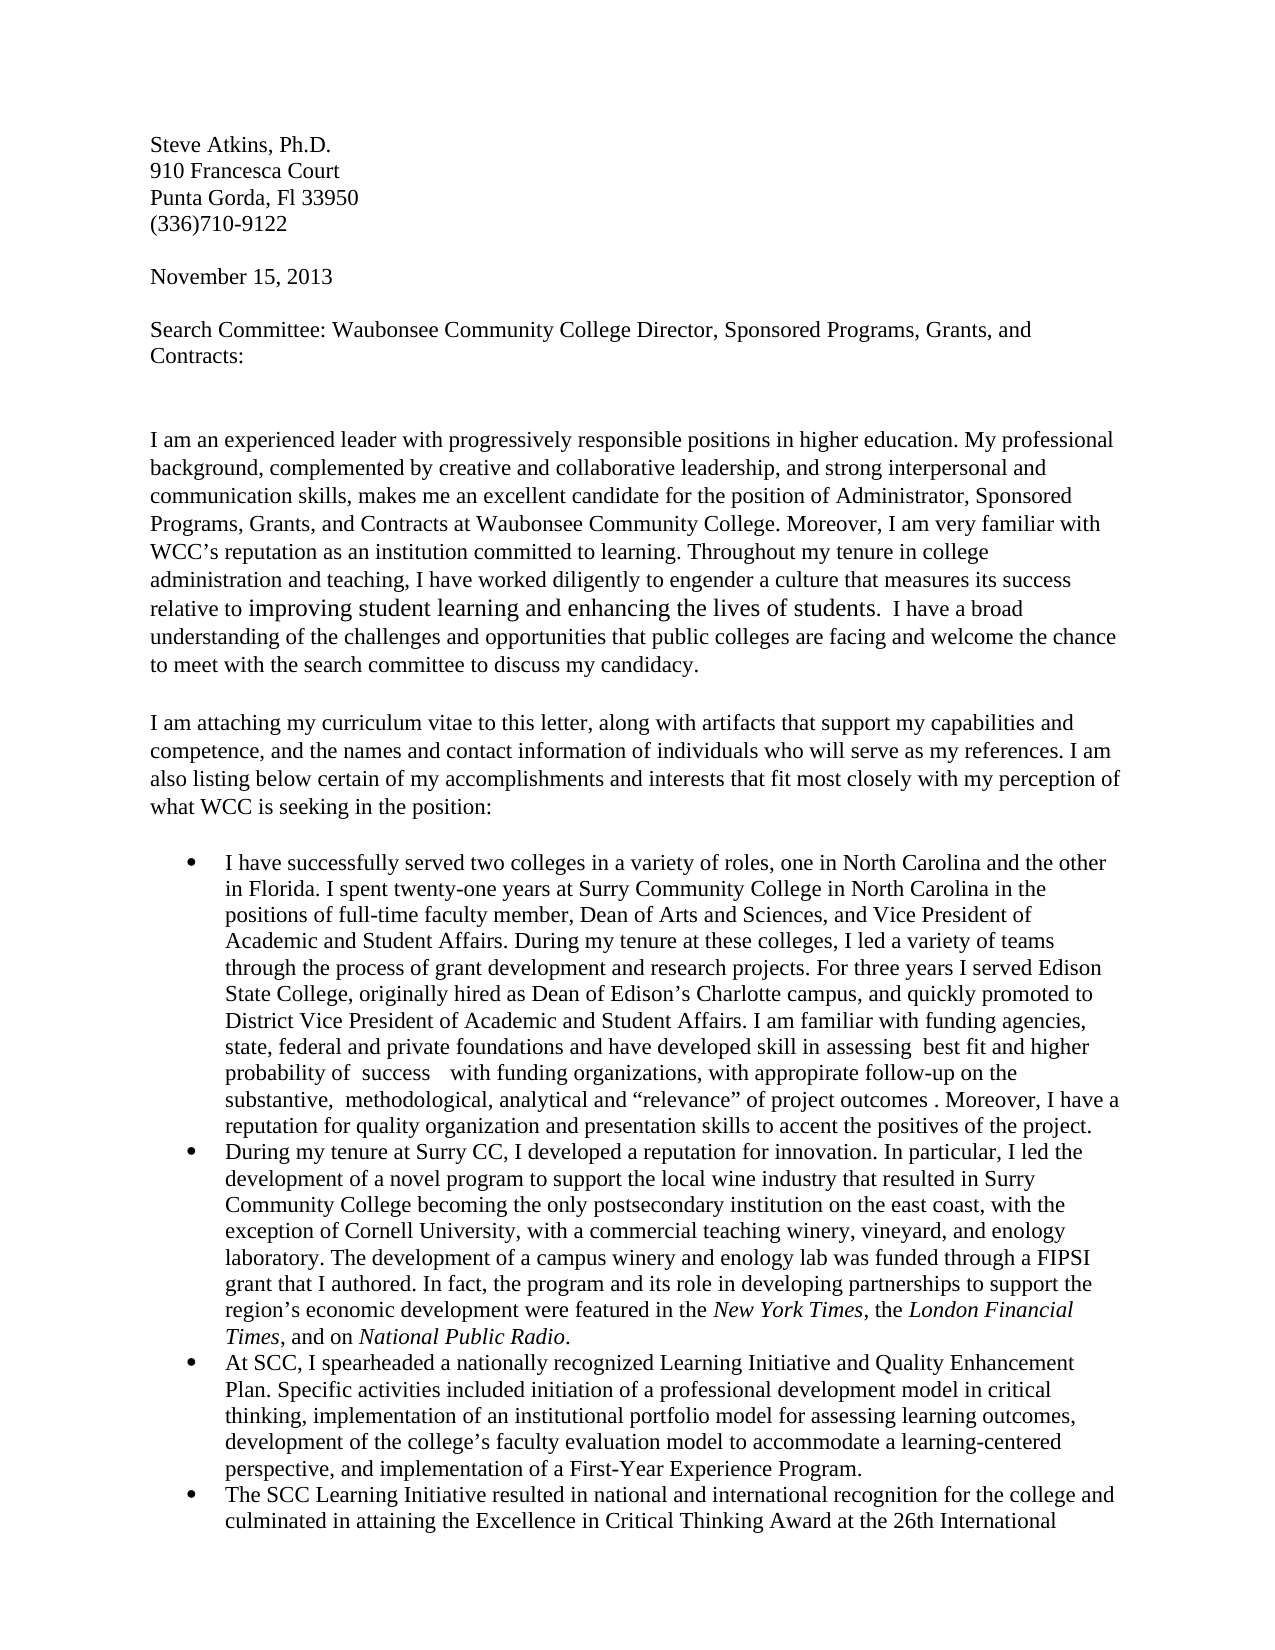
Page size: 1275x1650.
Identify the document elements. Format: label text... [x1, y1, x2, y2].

list I have successfully served two colleges in a variety of roles, one in North Carolina and the other in Florida. I spent twenty-one years at Surry Community College in North Carolina in the positions of full-time faculty member, Dean of Arts and Sciences, and Vice President of Academic and Student Affairs. During my tenure at these colleges, I led a variety of teams through the process of grant development and research projects. For three years I served Edison State College, originally hired as Dean of Edison’s Charlotte campus, and quickly promoted to District Vice President of Academic and Student Affairs. I am familiar with funding agencies, state, federal and private foundations and have developed skill in assessing best fit and higher probability of success with funding organizations, with appropirate follow-up on the substantive, methodological, analytical and “relevance” of project outcomes . Moreover, I have a reputation for quality organization and presentation skills to accent the positives of the project. [187, 848, 1125, 1138]
text November 15, 2013 [150, 263, 1125, 289]
list At SCC, I spearheaded a nationally recognized Learning Initiative and Quality Enhancement Plan. Specific activities included initiation of a professional development model in critical thinking, implementation of an institutional portfolio model for assessing learning outcomes, development of the college’s faculty evaluation model to accommodate a learning-centered perspective, and implementation of a First-Year Experience Program. [187, 1349, 1125, 1481]
text 910 Francesca Court [150, 158, 1125, 184]
list The SCC Learning Initiative resulted in national and international recognition for the college and culminated in attaining the Excellence in Critical Thinking Award at the 26th International [187, 1481, 1125, 1534]
text Search Committee: Waubonsee Community College Director, Sponsored Programs, Grants, and Contracts: [150, 316, 1125, 368]
text I am an experienced leader with progressively responsible positions in higher education. My professional background, complemented by creative and collaborative leadership, and strong interpersonal and communication skills, makes me an excellent candidate for the position of Administrator, Sponsored Programs, Grants, and Contracts at Waubonsee Community College. Moreover, I am very familiar with WCC’s reputation as an institution committed to learning. Throughout my tenure in college administration and teaching, I have worked diligently to engender a culture that measures its success relative to improving student learning and enhancing the lives of students. I have a broad understanding of the challenges and opportunities that public colleges are facing and welcome the chance to meet with the search committee to discuss my candidacy. [150, 424, 1125, 678]
list During my tenure at Surry CC, I developed a reputation for innovation. In particular, I led the development of a novel program to support the local wine industry that resulted in Surry Community College becoming the only postsecondary institution on the east coast, with the exception of Cornell University, with a commercial teaching winery, vineyard, and enology laboratory. The development of a campus winery and enology lab was funded through a FIPSI grant that I authored. In fact, the program and its role in developing partnerships to support the region’s economic development were featured in the New York Times, the London Financial Times, and on National Public Radio. [187, 1138, 1125, 1349]
text Steve Atkins, Ph.D. [150, 131, 1125, 158]
text I am attaching my curriculum vitae to this letter, along with artifacts that support my capabilities and competence, and the names and contact information of individuals who will serve as my references. I am also listing below certain of my accomplishments and interests that fit most closely with my perception of what WCC is seeking in the position: [150, 707, 1125, 819]
text Punta Gorda, Fl 33950 [150, 184, 1125, 210]
text (336)710-9122 [150, 210, 1125, 237]
